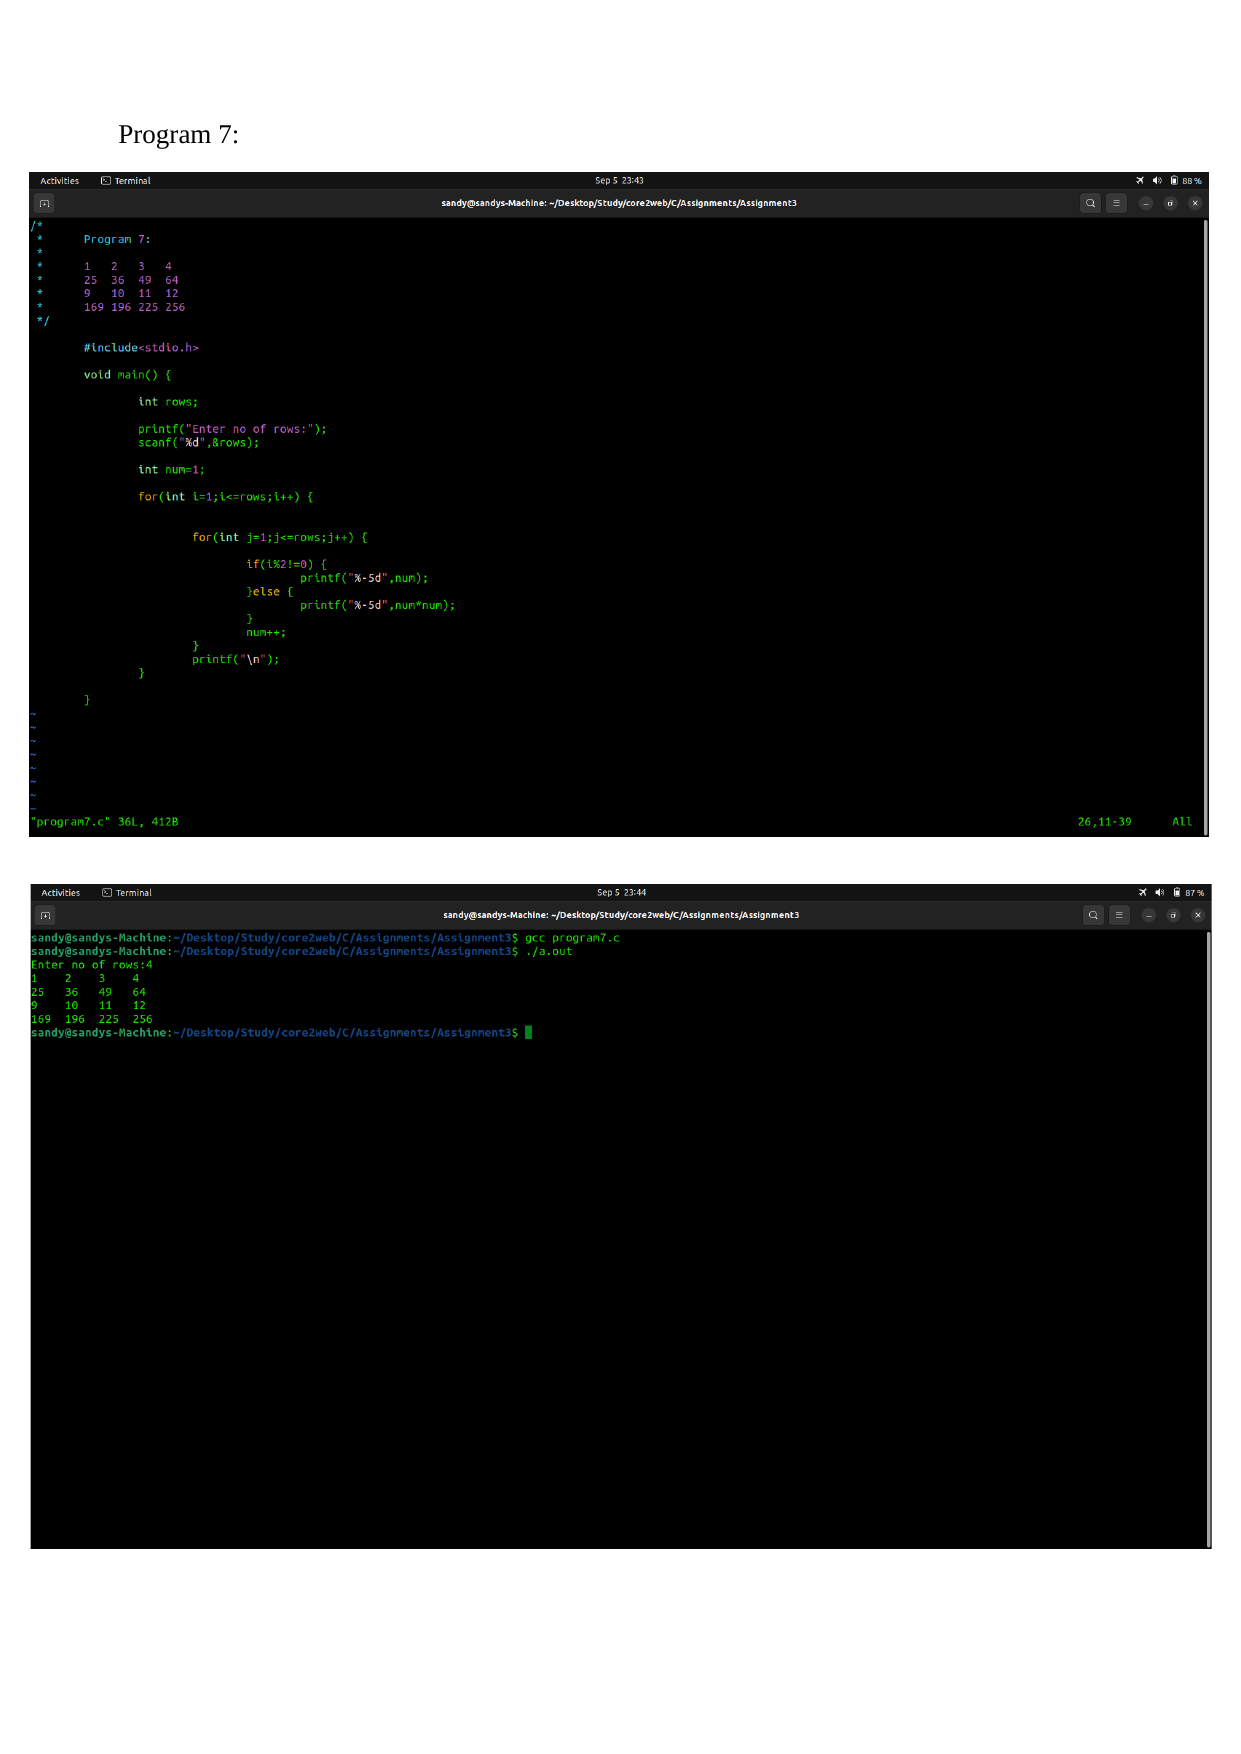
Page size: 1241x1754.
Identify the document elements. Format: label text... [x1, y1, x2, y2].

text Program 7: [118, 118, 1122, 149]
picture [30, 884, 1212, 1549]
picture [29, 172, 1209, 837]
